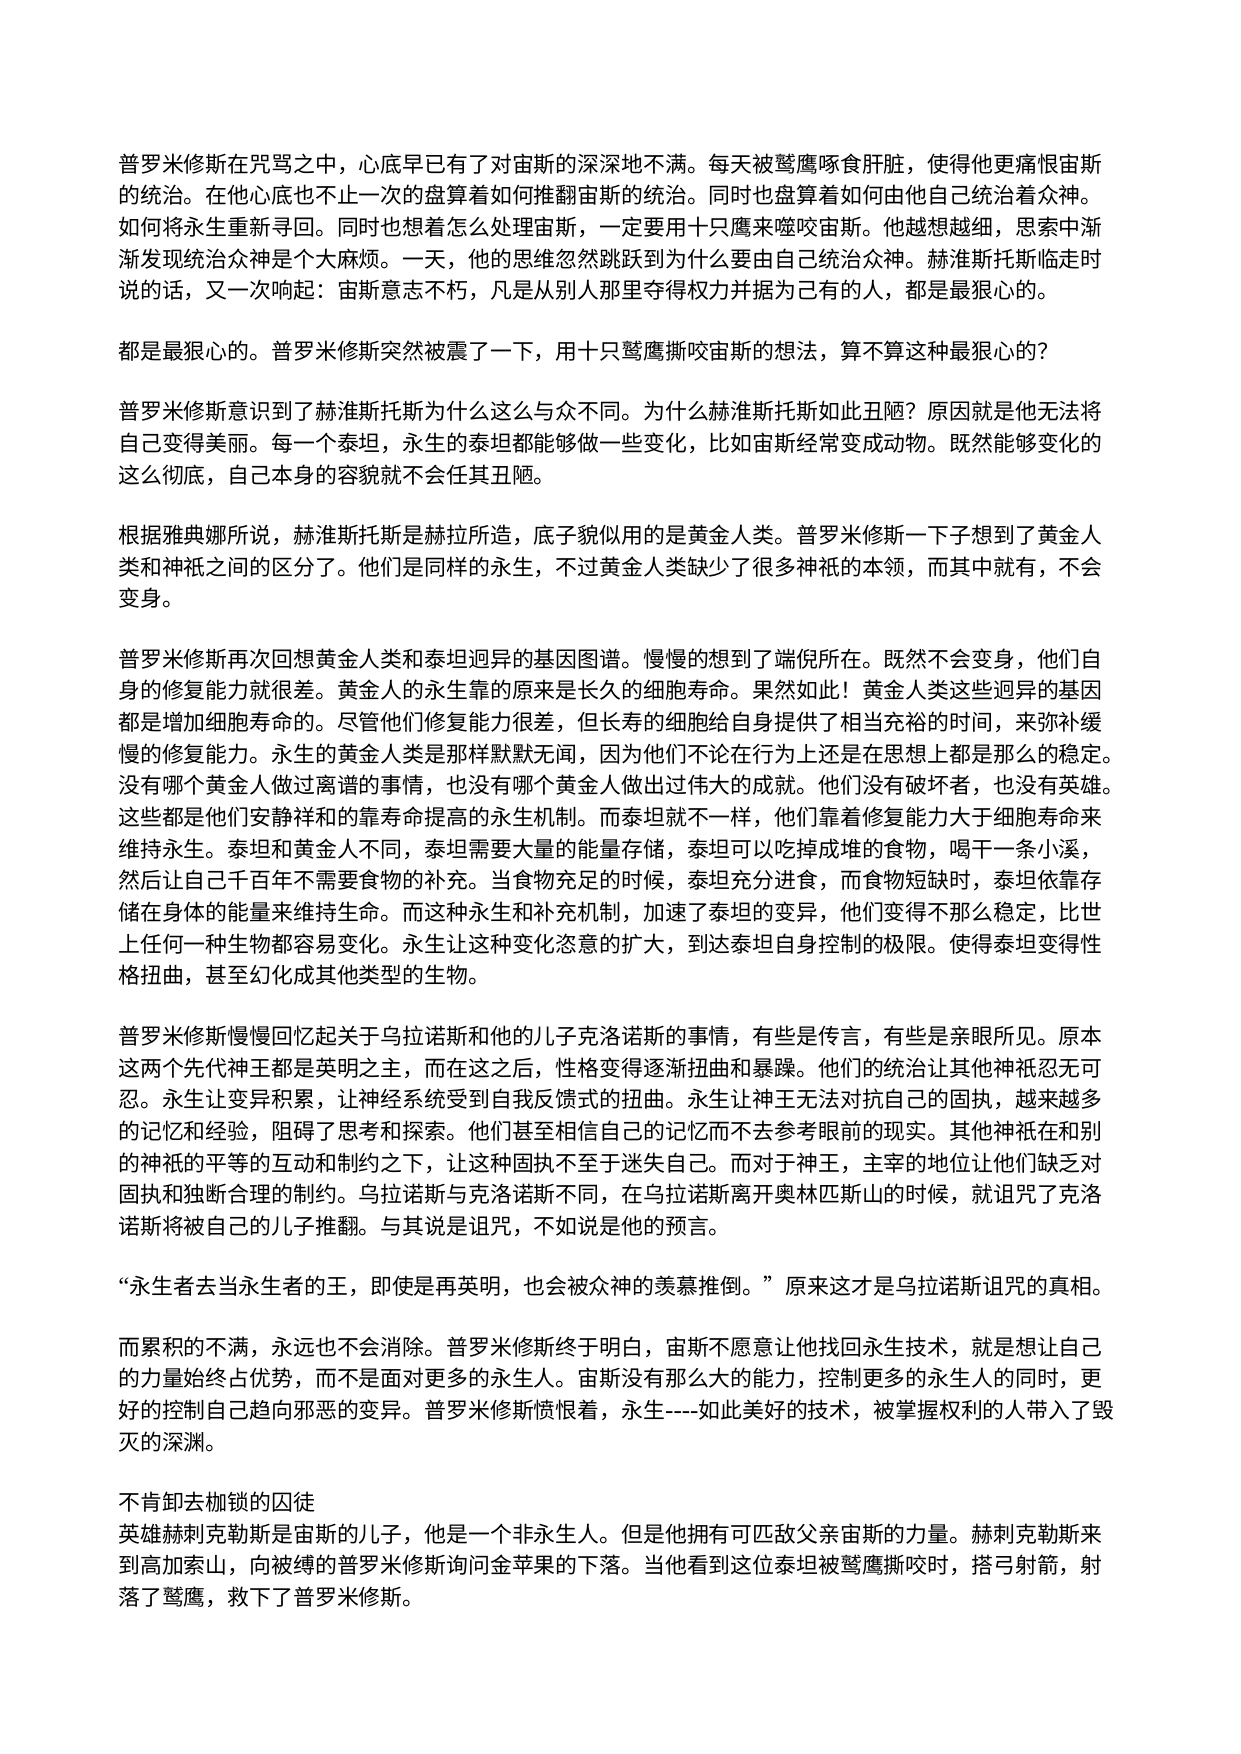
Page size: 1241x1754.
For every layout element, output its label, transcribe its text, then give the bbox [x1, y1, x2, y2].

text 普罗米修斯意识到了赫淮斯托斯为什么这么与众不同。为什么赫淮斯托斯如此丑陋？原因就是他无法将自己变得美丽。每一个泰坦，永生的泰坦都能够做一些变化，比如宙斯经常变成动物。既然能够变化的这么彻底，自己本身的容貌就不会任其丑陋。 [118, 394, 1122, 489]
text 普罗米修斯再次回想黄金人类和泰坦迥异的基因图谱。慢慢的想到了端倪所在。既然不会变身，他们自身的修复能力就很差。黄金人的永生靠的原来是长久的细胞寿命。果然如此！黄金人类这些迥异的基因都是增加细胞寿命的。尽管他们修复能力很差，但长寿的细胞给自身提供了相当充裕的时间，来弥补缓慢的修复能力。永生的黄金人类是那样默默无闻，因为他们不论在行为上还是在思想上都是那么的稳定。没有哪个黄金人做过离谱的事情，也没有哪个黄金人做出过伟大的成就。他们没有破坏者，也没有英雄。这些都是他们安静祥和的靠寿命提高的永生机制。而泰坦就不一样，他们靠着修复能力大于细胞寿命来维持永生。泰坦和黄金人不同，泰坦需要大量的能量存储，泰坦可以吃掉成堆的食物，喝干一条小溪，然后让自己千百年不需要食物的补充。当食物充足的时候，泰坦充分进食，而食物短缺时，泰坦依靠存储在身体的能量来维持生命。而这种永生和补充机制，加速了泰坦的变异，他们变得不那么稳定，比世上任何一种生物都容易变化。永生让这种变化恣意的扩大，到达泰坦自身控制的极限。使得泰坦变得性格扭曲，甚至幻化成其他类型的生物。 [118, 642, 1122, 990]
text 都是最狠心的。普罗米修斯突然被震了一下，用十只鹫鹰撕咬宙斯的想法，算不算这种最狠心的？ [118, 334, 1122, 366]
text “永生者去当永生者的王，即使是再英明，也会被众神的羡慕推倒。”原来这才是乌拉诺斯诅咒的真相。 [118, 1269, 1122, 1301]
text 英雄赫刺克勒斯是宙斯的儿子，他是一个非永生人。但是他拥有可匹敌父亲宙斯的力量。赫刺克勒斯来到高加索山，向被缚的普罗米修斯询问金苹果的下落。当他看到这位泰坦被鹫鹰撕咬时，搭弓射箭，射落了鹫鹰，救下了普罗米修斯。 [118, 1517, 1122, 1612]
text 不肯卸去枷锁的囚徒 [118, 1485, 1122, 1517]
text 普罗米修斯在咒骂之中，心底早已有了对宙斯的深深地不满。每天被鹫鹰啄食肝脏，使得他更痛恨宙斯的统治。在他心底也不止一次的盘算着如何推翻宙斯的统治。同时也盘算着如何由他自己统治着众神。如何将永生重新寻回。同时也想着怎么处理宙斯，一定要用十只鹰来噬咬宙斯。他越想越细，思索中渐渐发现统治众神是个大麻烦。一天，他的思维忽然跳跃到为什么要由自己统治众神。赫淮斯托斯临走时说的话，又一次响起：宙斯意志不朽，凡是从别人那里夺得权力并据为己有的人，都是最狠心的。 [118, 147, 1122, 305]
text 普罗米修斯慢慢回忆起关于乌拉诺斯和他的儿子克洛诺斯的事情，有些是传言，有些是亲眼所见。原本这两个先代神王都是英明之主，而在这之后，性格变得逐渐扭曲和暴躁。他们的统治让其他神祇忍无可忍。永生让变异积累，让神经系统受到自我反馈式的扭曲。永生让神王无法对抗自己的固执，越来越多的记忆和经验，阻碍了思考和探索。他们甚至相信自己的记忆而不去参考眼前的现实。其他神祇在和别的神祇的平等的互动和制约之下，让这种固执不至于迷失自己。而对于神王，主宰的地位让他们缺乏对固执和独断合理的制约。乌拉诺斯与克洛诺斯不同，在乌拉诺斯离开奥林匹斯山的时候，就诅咒了克洛诺斯将被自己的儿子推翻。与其说是诅咒，不如说是他的预言。 [118, 1019, 1122, 1241]
text 而累积的不满，永远也不会消除。普罗米修斯终于明白，宙斯不愿意让他找回永生技术，就是想让自己的力量始终占优势，而不是面对更多的永生人。宙斯没有那么大的能力，控制更多的永生人的同时，更好的控制自己趋向邪恶的变异。普罗米修斯愤恨着，永生----如此美好的技术，被掌握权利的人带入了毁灭的深渊。 [118, 1330, 1122, 1456]
text 根据雅典娜所说，赫淮斯托斯是赫拉所造，底子貌似用的是黄金人类。普罗米修斯一下子想到了黄金人类和神祇之间的区分了。他们是同样的永生，不过黄金人类缺少了很多神祇的本领，而其中就有，不会变身。 [118, 518, 1122, 613]
